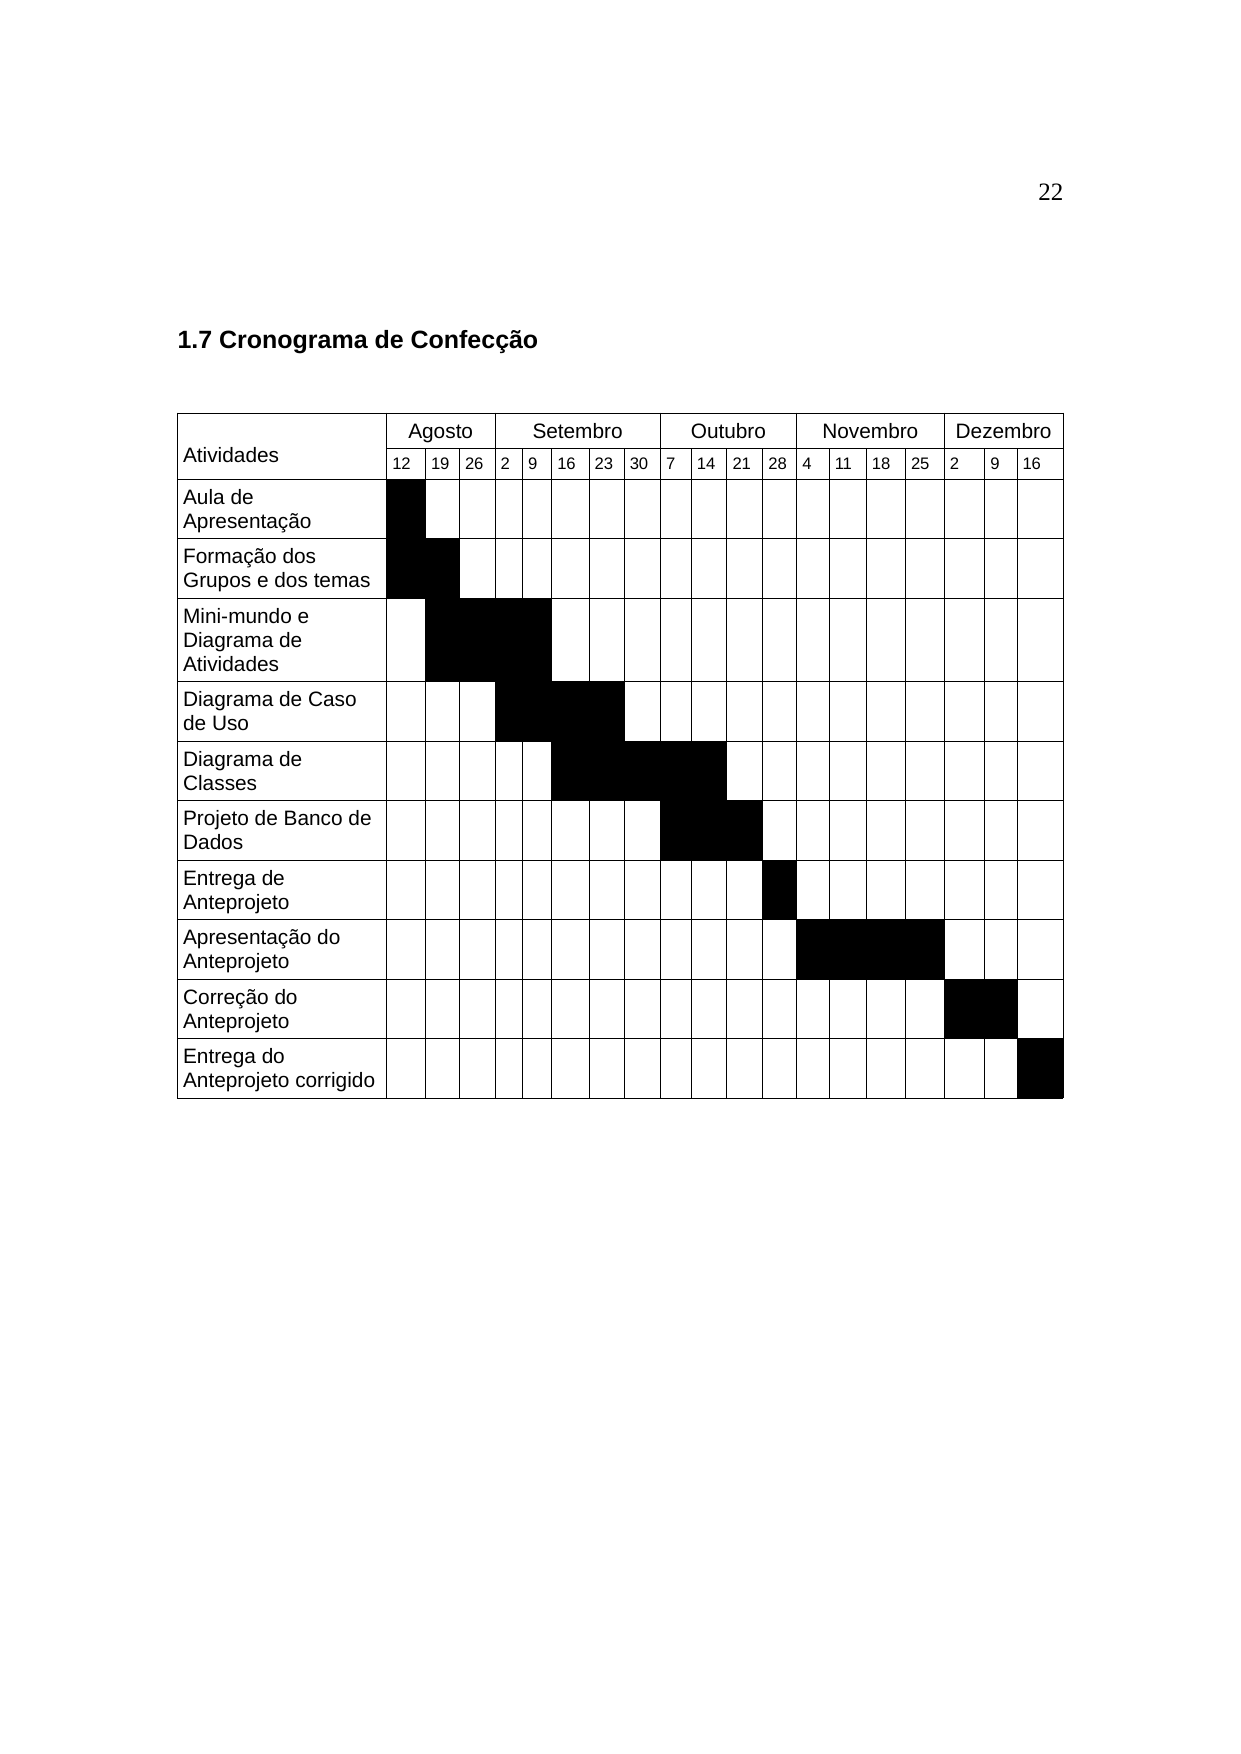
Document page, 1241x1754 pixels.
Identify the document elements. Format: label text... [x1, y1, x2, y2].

table_cell [692, 539, 726, 598]
table_cell [625, 920, 660, 979]
table_cell [945, 1039, 984, 1098]
table_cell [985, 480, 1017, 538]
subtitle Cronograma de Confecção [177, 325, 1063, 353]
table_cell 16 [1018, 449, 1063, 479]
table_cell 11 [830, 449, 866, 479]
table_cell [867, 599, 905, 681]
table_cell [496, 742, 522, 800]
table_cell Correção do Anteprojeto [178, 980, 386, 1038]
table_cell [692, 920, 726, 979]
table_cell [460, 1039, 495, 1098]
table_cell [625, 742, 660, 800]
table_cell [797, 539, 829, 598]
table_cell [426, 539, 459, 598]
table_cell [867, 682, 905, 741]
table_cell Formação dos Grupos e dos temas [178, 539, 386, 598]
table_cell [797, 480, 829, 538]
table_cell [387, 861, 425, 919]
table_cell [496, 682, 522, 741]
table_cell [867, 861, 905, 919]
table_cell 30 [625, 449, 660, 479]
table_header Outubro [661, 414, 796, 448]
table_cell [763, 1039, 796, 1098]
table_cell [906, 480, 944, 538]
table_cell [867, 980, 905, 1038]
table_cell 14 [692, 449, 726, 479]
table_cell [945, 480, 984, 538]
table_cell [661, 861, 691, 919]
table_cell 28 [763, 449, 796, 479]
table_cell [727, 801, 762, 860]
table_cell [625, 682, 660, 741]
table_cell [985, 539, 1017, 598]
table_cell [945, 539, 984, 598]
table_cell [985, 980, 1017, 1038]
table_cell [496, 801, 522, 860]
table_cell [460, 682, 495, 741]
table_cell [830, 1039, 866, 1098]
table_cell [460, 480, 495, 538]
table_cell [590, 801, 624, 860]
table_cell [625, 861, 660, 919]
table_cell 19 [426, 449, 459, 479]
table_cell [945, 801, 984, 860]
table_cell [426, 980, 459, 1038]
table_cell [727, 742, 762, 800]
table_cell 9 [985, 449, 1017, 479]
table_cell [906, 599, 944, 681]
table_cell [692, 980, 726, 1038]
table_cell [552, 980, 589, 1038]
table_cell [830, 801, 866, 860]
table_cell [523, 980, 551, 1038]
table_cell [661, 682, 691, 741]
table_cell [590, 980, 624, 1038]
table_cell [590, 599, 624, 681]
table_cell [867, 920, 905, 979]
table_cell [661, 1039, 691, 1098]
table_cell 23 [590, 449, 624, 479]
table_cell [387, 980, 425, 1038]
table_cell 2 [496, 449, 522, 479]
table_cell [496, 599, 522, 681]
table_cell [867, 801, 905, 860]
table_cell [797, 742, 829, 800]
table_cell [426, 920, 459, 979]
table_cell [387, 539, 425, 598]
table_cell 4 [797, 449, 829, 479]
table_cell [625, 801, 660, 860]
table_cell 9 [523, 449, 551, 479]
table_cell [387, 1039, 425, 1098]
table_cell Entrega de Anteprojeto [178, 861, 386, 919]
table_cell [867, 1039, 905, 1098]
table_cell [985, 1039, 1017, 1098]
table_cell [496, 920, 522, 979]
table_cell [590, 480, 624, 538]
table_cell [1018, 861, 1063, 919]
table_cell [906, 861, 944, 919]
table_cell [867, 742, 905, 800]
table_cell Aula de Apresentação [178, 480, 386, 538]
table_cell Projeto de Banco de Dados [178, 801, 386, 860]
table_cell [625, 1039, 660, 1098]
table_cell [552, 480, 589, 538]
table_cell [906, 1039, 944, 1098]
table_cell [1018, 1039, 1063, 1098]
table_cell [460, 742, 495, 800]
table_cell [763, 539, 796, 598]
table_cell [1018, 742, 1063, 800]
table_cell [727, 599, 762, 681]
table_cell [590, 539, 624, 598]
table_cell [985, 599, 1017, 681]
table_cell [763, 742, 796, 800]
table_cell [387, 480, 425, 538]
table_cell [985, 801, 1017, 860]
table_cell 25 [906, 449, 944, 479]
table_cell [906, 920, 944, 979]
table_cell [426, 801, 459, 860]
table_cell 21 [727, 449, 762, 479]
table_cell [387, 920, 425, 979]
table_cell [661, 539, 691, 598]
table_cell [523, 920, 551, 979]
table_cell [460, 599, 495, 681]
table_cell [945, 742, 984, 800]
table_cell [906, 682, 944, 741]
table_cell Entrega do Anteprojeto corrigido [178, 1039, 386, 1098]
table_cell [590, 742, 624, 800]
table_cell [945, 861, 984, 919]
table_cell [590, 861, 624, 919]
table_cell [387, 801, 425, 860]
table_cell [496, 861, 522, 919]
table_cell [625, 539, 660, 598]
table_cell [496, 539, 522, 598]
table_header Dezembro [945, 414, 1063, 448]
table_cell [985, 861, 1017, 919]
table_cell [692, 801, 726, 860]
table_cell [692, 1039, 726, 1098]
table_cell [830, 980, 866, 1038]
table_cell [523, 480, 551, 538]
table_cell [426, 682, 459, 741]
table_cell [496, 480, 522, 538]
table_cell [523, 742, 551, 800]
table_cell [727, 861, 762, 919]
table_cell [906, 539, 944, 598]
table_cell [727, 480, 762, 538]
table_cell [590, 682, 624, 741]
table_cell [692, 861, 726, 919]
table_cell [661, 742, 691, 800]
table_cell [661, 480, 691, 538]
table_cell [797, 801, 829, 860]
table_cell [830, 682, 866, 741]
table_cell [985, 682, 1017, 741]
table_cell [692, 599, 726, 681]
table_cell [727, 682, 762, 741]
table_cell [830, 539, 866, 598]
table_cell [552, 539, 589, 598]
table_cell [523, 539, 551, 598]
table_cell [625, 480, 660, 538]
table_cell [523, 1039, 551, 1098]
table_cell [692, 742, 726, 800]
table_cell [763, 920, 796, 979]
table_cell [763, 801, 796, 860]
table_cell [552, 742, 589, 800]
table_cell [523, 599, 551, 681]
table_cell [1018, 980, 1063, 1038]
table_header Agosto [387, 414, 495, 448]
table_cell [945, 980, 984, 1038]
table_cell [867, 539, 905, 598]
table_cell [1018, 599, 1063, 681]
table_cell [460, 801, 495, 860]
table_cell 12 [387, 449, 425, 479]
table_cell [763, 861, 796, 919]
table_cell [830, 599, 866, 681]
table_cell [387, 682, 425, 741]
table_cell [590, 1039, 624, 1098]
table_cell [460, 539, 495, 598]
table_cell [625, 980, 660, 1038]
table_cell 7 [661, 449, 691, 479]
table_cell [830, 861, 866, 919]
table_cell [661, 599, 691, 681]
table_cell [830, 920, 866, 979]
table_cell [797, 682, 829, 741]
table_cell [830, 480, 866, 538]
table_header Setembro [496, 414, 660, 448]
table_cell [945, 599, 984, 681]
table_cell [426, 599, 459, 681]
table_cell [727, 920, 762, 979]
table_cell [426, 742, 459, 800]
table_cell [496, 980, 522, 1038]
table_cell [867, 480, 905, 538]
table_cell [496, 1039, 522, 1098]
table_header Novembro [797, 414, 944, 448]
table_cell [523, 861, 551, 919]
table_cell Diagrama de Classes [178, 742, 386, 800]
table_cell [387, 742, 425, 800]
table_cell [460, 861, 495, 919]
table_cell [552, 801, 589, 860]
table_cell [727, 1039, 762, 1098]
table_cell [552, 1039, 589, 1098]
table_cell [426, 861, 459, 919]
table_cell [797, 1039, 829, 1098]
table_cell [590, 920, 624, 979]
table_cell [523, 682, 551, 741]
table_header Atividades [178, 414, 386, 479]
table_cell [906, 742, 944, 800]
table_cell 2 [945, 449, 984, 479]
table_cell [763, 980, 796, 1038]
table_cell [763, 682, 796, 741]
table_cell [906, 980, 944, 1038]
table_cell 18 [867, 449, 905, 479]
table_cell [830, 742, 866, 800]
table_cell [763, 480, 796, 538]
table_cell [763, 599, 796, 681]
table_cell [1018, 920, 1063, 979]
table_cell [797, 599, 829, 681]
table_cell [727, 539, 762, 598]
table_cell [945, 920, 984, 979]
table_cell 16 [552, 449, 589, 479]
table_cell [661, 980, 691, 1038]
table_cell [797, 920, 829, 979]
table_cell [552, 861, 589, 919]
table_cell [985, 920, 1017, 979]
table_cell Apresentação do Anteprojeto [178, 920, 386, 979]
table_cell Diagrama de Caso de Uso [178, 682, 386, 741]
table_cell [727, 980, 762, 1038]
table_cell [426, 480, 459, 538]
table_cell [426, 1039, 459, 1098]
table_cell [460, 980, 495, 1038]
table_cell [661, 920, 691, 979]
table_cell Mini-mundo e Diagrama de Atividades [178, 599, 386, 681]
table_cell [552, 682, 589, 741]
table_cell [460, 920, 495, 979]
table_cell [945, 682, 984, 741]
table_cell [661, 801, 691, 860]
table_cell [692, 682, 726, 741]
table_cell [906, 801, 944, 860]
table_cell [387, 599, 425, 681]
table_cell [1018, 801, 1063, 860]
table_cell [985, 742, 1017, 800]
table_cell [692, 480, 726, 538]
table_cell [523, 801, 551, 860]
table_cell [625, 599, 660, 681]
table_cell [1018, 539, 1063, 598]
table_cell [797, 861, 829, 919]
table_cell 26 [460, 449, 495, 479]
table_cell [552, 920, 589, 979]
table_cell [1018, 480, 1063, 538]
table_cell [1018, 682, 1063, 741]
table_cell [797, 980, 829, 1038]
table_cell [552, 599, 589, 681]
